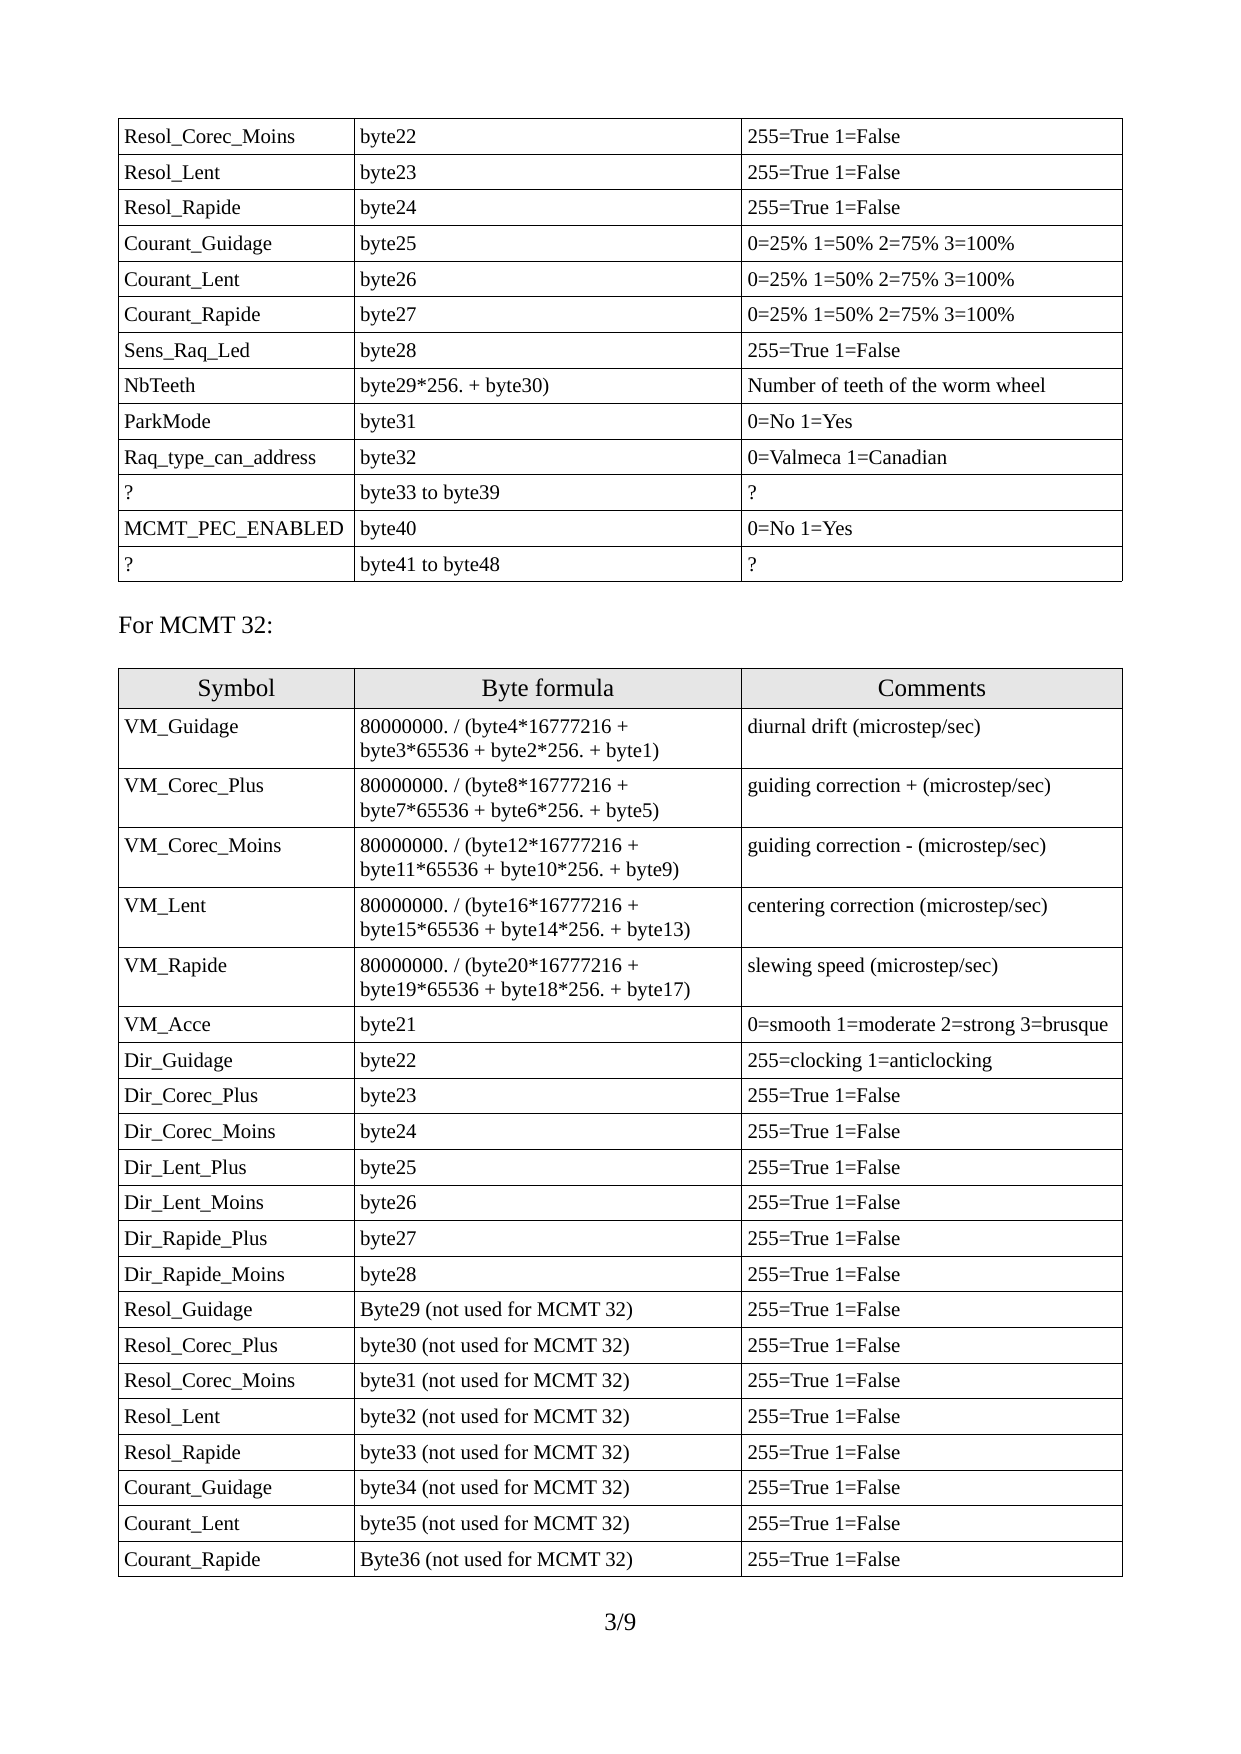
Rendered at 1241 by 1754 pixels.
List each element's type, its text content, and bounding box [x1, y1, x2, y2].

table_cell 255=True 1=False [742, 1186, 1122, 1220]
table_cell VM_Corec_Plus [119, 769, 354, 827]
table_cell ParkMode [119, 404, 354, 439]
table_cell slewing speed (microstep/sec) [742, 948, 1122, 1006]
table_cell 0=smooth 1=moderate 2=strong 3=brusque [742, 1007, 1122, 1042]
table_cell 80000000. / (byte4*16777216 + byte3*65536 + byte2*256. + byte1) [355, 709, 741, 768]
table_cell byte23 [355, 155, 741, 189]
table_cell diurnal drift (microstep/sec) [742, 709, 1122, 768]
table_cell byte27 [355, 297, 741, 332]
table_cell 255=True 1=False [742, 1221, 1122, 1256]
table_header Byte formula [355, 669, 741, 708]
table_cell byte24 [355, 1114, 741, 1149]
table_cell Raq_type_can_address [119, 440, 354, 474]
table_cell 255=True 1=False [742, 1435, 1122, 1469]
table_cell guiding correction + (microstep/sec) [742, 769, 1122, 827]
table_cell Courant_Lent [119, 1506, 354, 1541]
table_cell byte28 [355, 333, 741, 367]
table_cell Dir_Guidage [119, 1043, 354, 1078]
table_cell Courant_Guidage [119, 226, 354, 261]
table_cell 255=True 1=False [742, 1328, 1122, 1363]
table_cell byte24 [355, 190, 741, 225]
table_cell Resol_Lent [119, 1399, 354, 1434]
table_header Comments [742, 669, 1122, 708]
table_cell 255=True 1=False [742, 119, 1122, 154]
table_cell byte25 [355, 226, 741, 261]
table_cell Resol_Corec_Plus [119, 1328, 354, 1363]
table_cell Courant_Lent [119, 262, 354, 296]
table_cell byte26 [355, 262, 741, 296]
table_cell Dir_Corec_Moins [119, 1114, 354, 1149]
table_cell Sens_Raq_Led [119, 333, 354, 367]
table_cell ? [742, 547, 1122, 581]
table_cell guiding correction - (microstep/sec) [742, 828, 1122, 887]
table_cell 255=True 1=False [742, 155, 1122, 189]
table_cell 255=clocking 1=anticlocking [742, 1043, 1122, 1078]
table_cell 255=True 1=False [742, 1506, 1122, 1541]
table_cell byte28 [355, 1257, 741, 1291]
table_cell Dir_Lent_Moins [119, 1186, 354, 1220]
table_cell ? [119, 547, 354, 581]
table_cell Dir_Corec_Plus [119, 1079, 354, 1113]
table_cell 255=True 1=False [742, 1471, 1122, 1505]
table_cell Courant_Rapide [119, 297, 354, 332]
table_cell ? [742, 475, 1122, 510]
table_cell MCMT_PEC_ENABLED [119, 511, 354, 546]
text For MCMT 32: [118, 610, 1122, 639]
table_cell Resol_Rapide [119, 190, 354, 225]
table_cell byte41 to byte48 [355, 547, 741, 581]
table_cell Resol_Lent [119, 155, 354, 189]
table_cell VM_Rapide [119, 948, 354, 1006]
table_cell Courant_Guidage [119, 1471, 354, 1505]
table_cell 255=True 1=False [742, 1292, 1122, 1327]
table_cell 255=True 1=False [742, 1114, 1122, 1149]
table_cell 255=True 1=False [742, 190, 1122, 225]
table_cell centering correction (microstep/sec) [742, 888, 1122, 947]
table_cell byte27 [355, 1221, 741, 1256]
table_cell 255=True 1=False [742, 1257, 1122, 1291]
table_cell VM_Corec_Moins [119, 828, 354, 887]
table_cell 255=True 1=False [742, 1150, 1122, 1184]
table_cell Courant_Rapide [119, 1542, 354, 1576]
table_cell byte31 [355, 404, 741, 439]
table_cell Resol_Corec_Moins [119, 119, 354, 154]
table_cell 0=25% 1=50% 2=75% 3=100% [742, 297, 1122, 332]
table_cell Dir_Rapide_Plus [119, 1221, 354, 1256]
table_cell Dir_Lent_Plus [119, 1150, 354, 1184]
table_cell byte40 [355, 511, 741, 546]
table_cell 80000000. / (byte16*16777216 + byte15*65536 + byte14*256. + byte13) [355, 888, 741, 947]
table_cell byte26 [355, 1186, 741, 1220]
table_cell byte34 (not used for MCMT 32) [355, 1471, 741, 1505]
table_cell byte30 (not used for MCMT 32) [355, 1328, 741, 1363]
table_cell VM_Guidage [119, 709, 354, 768]
table_cell Number of teeth of the worm wheel [742, 369, 1122, 403]
table_cell byte22 [355, 119, 741, 154]
table_cell byte21 [355, 1007, 741, 1042]
table_cell 0=Valmeca 1=Canadian [742, 440, 1122, 474]
table_cell 0=No 1=Yes [742, 511, 1122, 546]
table_cell Byte29 (not used for MCMT 32) [355, 1292, 741, 1327]
table_cell ? [119, 475, 354, 510]
table_cell 255=True 1=False [742, 1364, 1122, 1398]
table_cell Byte36 (not used for MCMT 32) [355, 1542, 741, 1576]
table_cell byte33 to byte39 [355, 475, 741, 510]
table_cell Resol_Rapide [119, 1435, 354, 1469]
table_cell byte23 [355, 1079, 741, 1113]
table_cell 0=25% 1=50% 2=75% 3=100% [742, 226, 1122, 261]
table_cell byte22 [355, 1043, 741, 1078]
table_header Symbol [119, 669, 354, 708]
table_cell 0=No 1=Yes [742, 404, 1122, 439]
table_cell 255=True 1=False [742, 1542, 1122, 1576]
table_cell NbTeeth [119, 369, 354, 403]
table_cell byte31 (not used for MCMT 32) [355, 1364, 741, 1398]
table_cell byte33 (not used for MCMT 32) [355, 1435, 741, 1469]
table_cell byte32 (not used for MCMT 32) [355, 1399, 741, 1434]
table_cell Dir_Rapide_Moins [119, 1257, 354, 1291]
table_cell VM_Acce [119, 1007, 354, 1042]
table_cell Resol_Corec_Moins [119, 1364, 354, 1398]
table_cell 255=True 1=False [742, 333, 1122, 367]
table_cell byte25 [355, 1150, 741, 1184]
table_cell VM_Lent [119, 888, 354, 947]
table_cell byte35 (not used for MCMT 32) [355, 1506, 741, 1541]
table_cell 80000000. / (byte8*16777216 + byte7*65536 + byte6*256. + byte5) [355, 769, 741, 827]
table_cell 80000000. / (byte20*16777216 + byte19*65536 + byte18*256. + byte17) [355, 948, 741, 1006]
table_cell byte29*256. + byte30) [355, 369, 741, 403]
table_cell 255=True 1=False [742, 1079, 1122, 1113]
table_cell 0=25% 1=50% 2=75% 3=100% [742, 262, 1122, 296]
table_cell 255=True 1=False [742, 1399, 1122, 1434]
table_cell 80000000. / (byte12*16777216 + byte11*65536 + byte10*256. + byte9) [355, 828, 741, 887]
table_cell Resol_Guidage [119, 1292, 354, 1327]
table_cell byte32 [355, 440, 741, 474]
